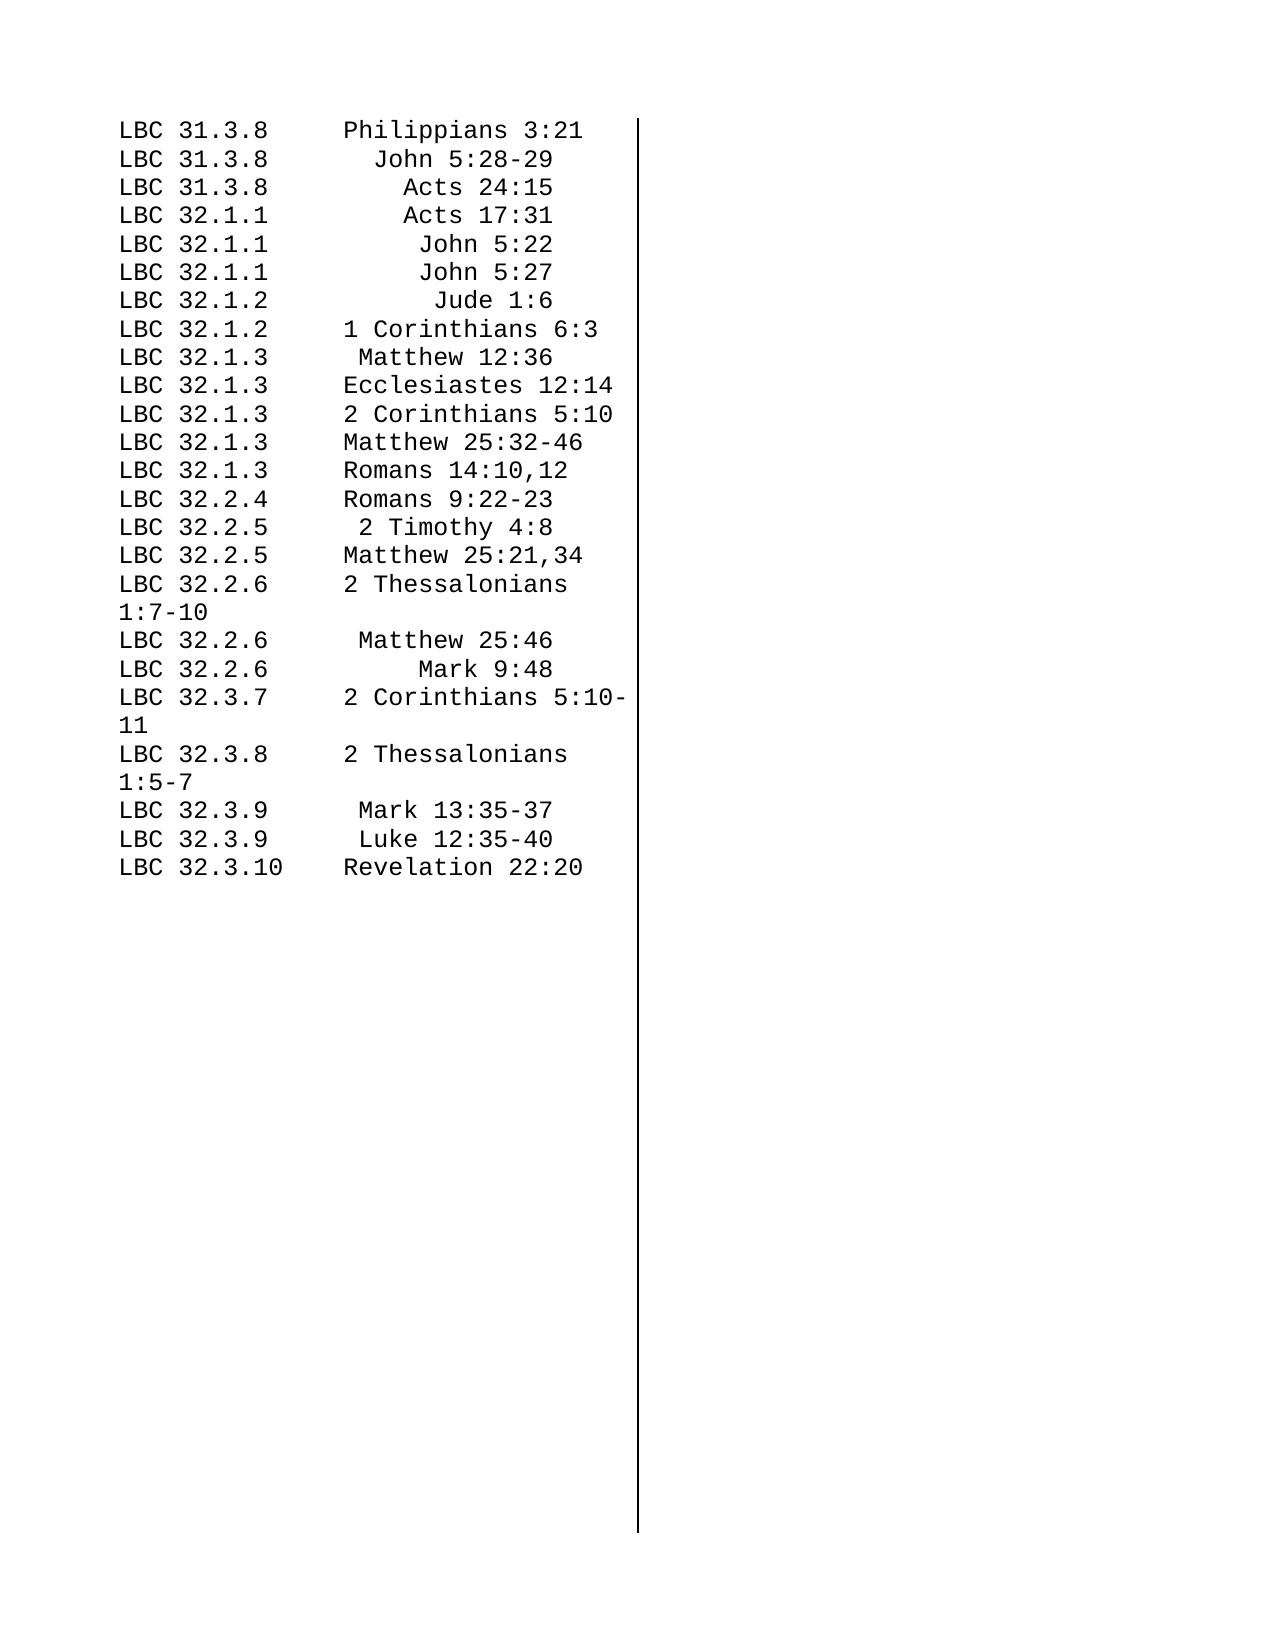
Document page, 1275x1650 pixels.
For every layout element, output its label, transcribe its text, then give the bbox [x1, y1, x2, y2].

text LBC 32.1.3 2 Corinthians 5:10 [118, 401, 635, 430]
text LBC 32.2.5 Matthew 25:21,34 [118, 543, 635, 571]
text LBC 32.2.6 Matthew 25:46 [118, 628, 635, 656]
text LBC 31.3.8 John 5:28-29 [118, 146, 635, 175]
text LBC 32.1.3 Matthew 12:36 [118, 345, 635, 373]
text LBC 32.3.9 Mark 13:35-37 [118, 798, 635, 826]
text LBC 32.3.8 2 Thessalonians 1:5-7 [118, 741, 635, 798]
text LBC 32.3.10 Revelation 22:20 [118, 855, 635, 883]
text LBC 32.1.3 Ecclesiastes 12:14 [118, 373, 635, 401]
text LBC 32.1.1 John 5:27 [118, 260, 635, 288]
text LBC 32.1.3 Romans 14:10,12 [118, 458, 635, 486]
text LBC 32.1.3 Matthew 25:32-46 [118, 430, 635, 458]
text LBC 32.1.2 1 Corinthians 6:3 [118, 316, 635, 345]
text LBC 31.3.8 Acts 24:15 [118, 175, 635, 203]
text LBC 32.3.7 2 Corinthians 5:10-11 [118, 685, 635, 741]
text LBC 32.2.4 Romans 9:22-23 [118, 486, 635, 515]
text LBC 31.3.8 Philippians 3:21 [118, 118, 635, 146]
text LBC 32.1.1 John 5:22 [118, 231, 635, 260]
text LBC 32.2.6 2 Thessalonians 1:7-10 [118, 571, 635, 628]
text LBC 32.2.6 Mark 9:48 [118, 656, 635, 685]
text LBC 32.1.1 Acts 17:31 [118, 203, 635, 231]
text LBC 32.1.2 Jude 1:6 [118, 288, 635, 316]
text LBC 32.3.9 Luke 12:35-40 [118, 826, 635, 855]
text LBC 32.2.5 2 Timothy 4:8 [118, 515, 635, 543]
